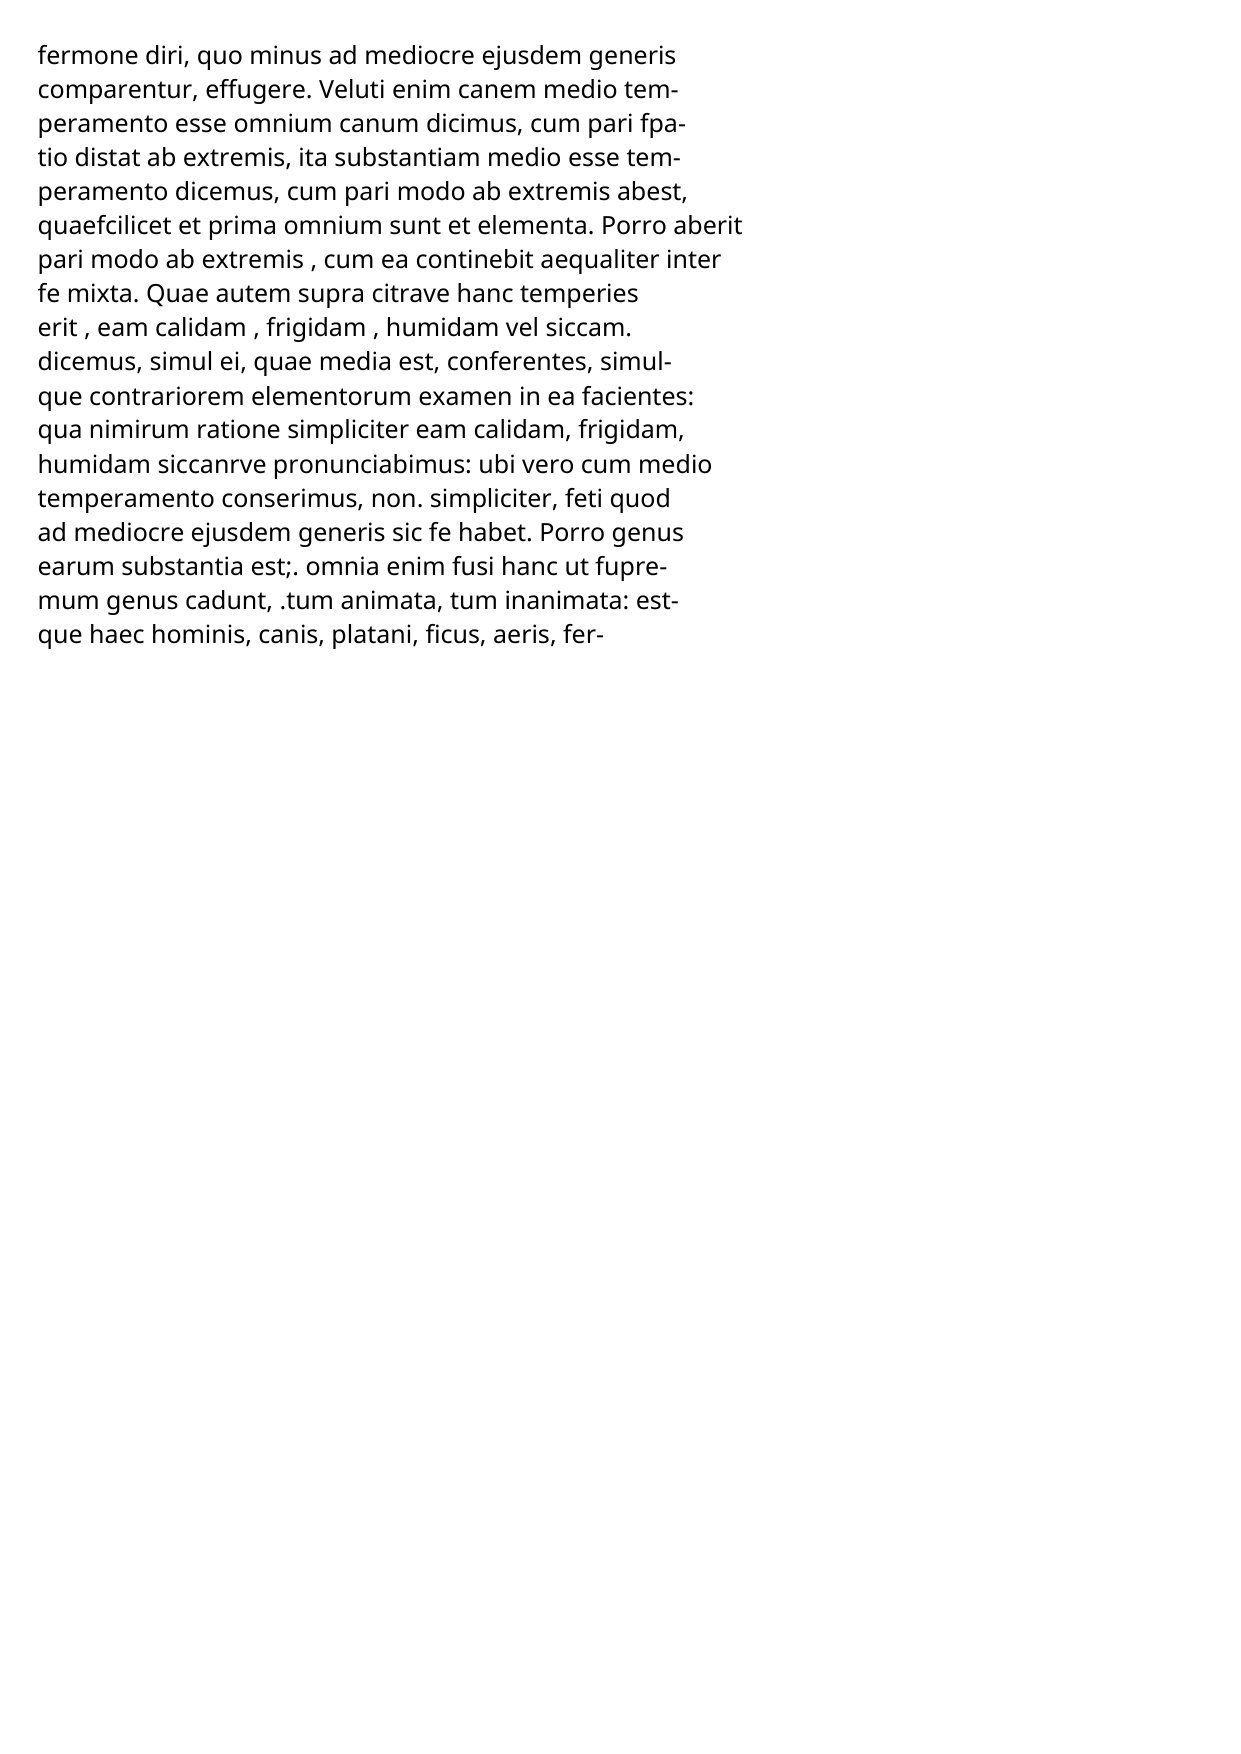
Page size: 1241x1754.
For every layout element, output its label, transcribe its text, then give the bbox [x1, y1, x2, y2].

text fermone diri, quo minus ad mediocre ejusdem generis comparentur, effugere. Veluti enim canem medio tem- peramento esse omnium canum dicimus, cum pari fpa- tio distat ab extremis, ita substantiam medio esse tem- peramento dicemus, cum pari modo ab extremis abest, quaefcilicet et prima omnium sunt et elementa. Porro aberit pari modo ab extremis , cum ea continebit aequaliter inter fe mixta. Quae autem supra citrave hanc temperies erit , eam calidam , frigidam , humidam vel siccam. dicemus, simul ei, quae media est, conferentes, simul- que contrariorem elementorum examen in ea facientes: qua nimirum ratione simpliciter eam calidam, frigidam, humidam siccanrve pronunciabimus: ubi vero cum medio temperamento conserimus, non. simpliciter, feti quod ad mediocre ejusdem generis sic fe habet. Porro genus earum substantia est;. omnia enim fusi hanc ut fupre- mum genus cadunt, .tum animata, tum inanimata: est- que haec hominis, canis, platani, ficus, aeris, fer- [37, 37, 1203, 651]
